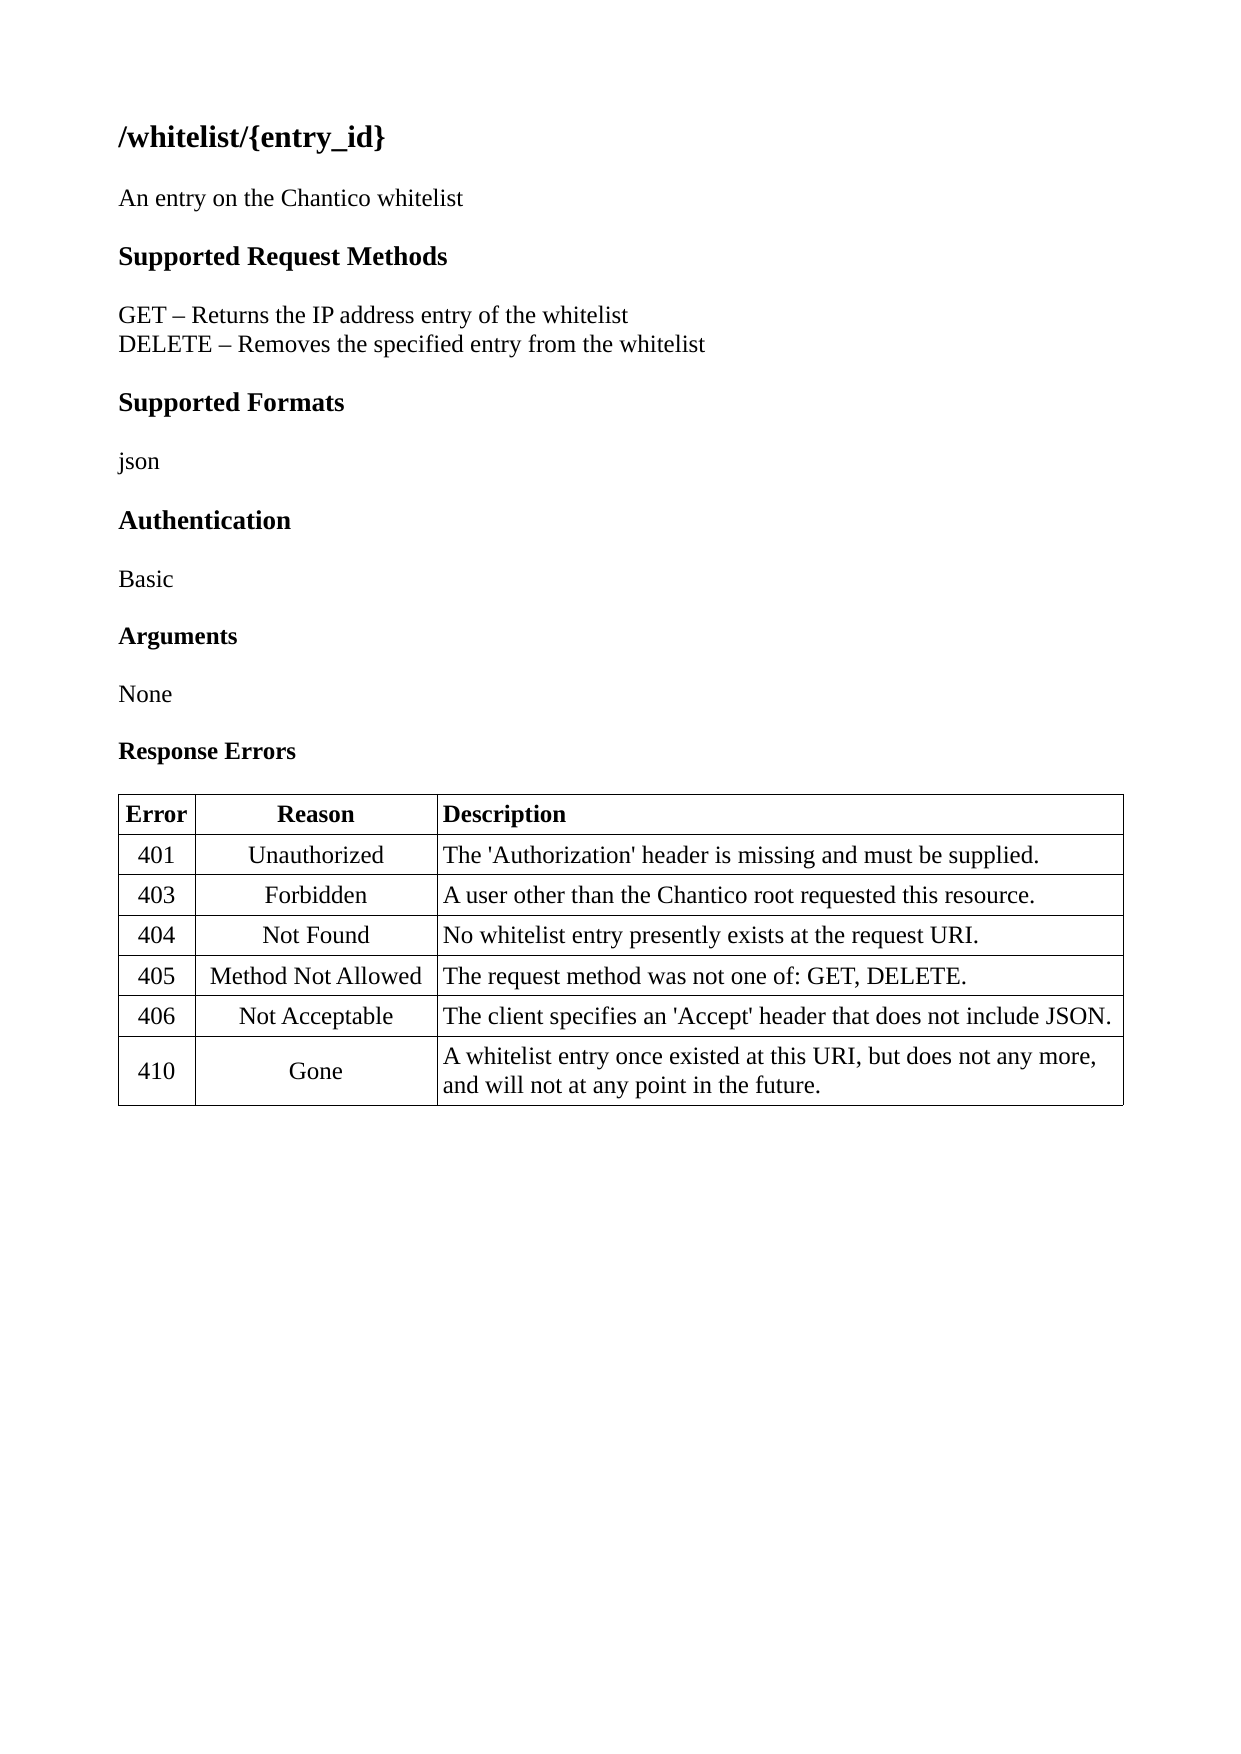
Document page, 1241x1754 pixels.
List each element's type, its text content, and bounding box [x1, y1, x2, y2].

table_cell 405 [119, 956, 195, 995]
table_cell Gone [196, 1037, 437, 1105]
table_cell The request method was not one of: GET, DELETE. [438, 956, 1123, 995]
table_cell Not Found [196, 916, 437, 955]
text Supported Request Methods [118, 240, 1122, 271]
text Basic [118, 564, 1122, 592]
table_cell Method Not Allowed [196, 956, 437, 995]
text Authentication [118, 504, 1122, 535]
text json [118, 446, 1122, 475]
table_cell The 'Authorization' header is missing and must be supplied. [438, 835, 1123, 874]
table_header Error [119, 795, 195, 834]
text GET – Returns the IP address entry of the whitelist [118, 300, 1122, 329]
table_cell Not Acceptable [196, 996, 437, 1036]
table_cell A user other than the Chantico root requested this resource. [438, 875, 1123, 915]
text An entry on the Chantico whitelist [118, 183, 1122, 212]
table_cell 410 [119, 1037, 195, 1105]
table_header Description [438, 795, 1123, 834]
table_cell The client specifies an 'Accept' header that does not include JSON. [438, 996, 1123, 1036]
text /whitelist/{entry_id} [118, 118, 1122, 154]
table_cell 404 [119, 916, 195, 955]
table_cell A whitelist entry once existed at this URI, but does not any more, and will not at any point in the future. [438, 1037, 1123, 1105]
table_cell Forbidden [196, 875, 437, 915]
table_header Reason [196, 795, 437, 834]
text Supported Formats [118, 386, 1122, 418]
text None [118, 679, 1122, 707]
table_cell 403 [119, 875, 195, 915]
text Arguments [118, 621, 1122, 650]
table_cell Unauthorized [196, 835, 437, 874]
text DELETE – Removes the specified entry from the whitelist [118, 329, 1122, 358]
table_cell No whitelist entry presently exists at the request URI. [438, 916, 1123, 955]
text Response Errors [118, 736, 1122, 765]
table_cell 401 [119, 835, 195, 874]
table_cell 406 [119, 996, 195, 1036]
